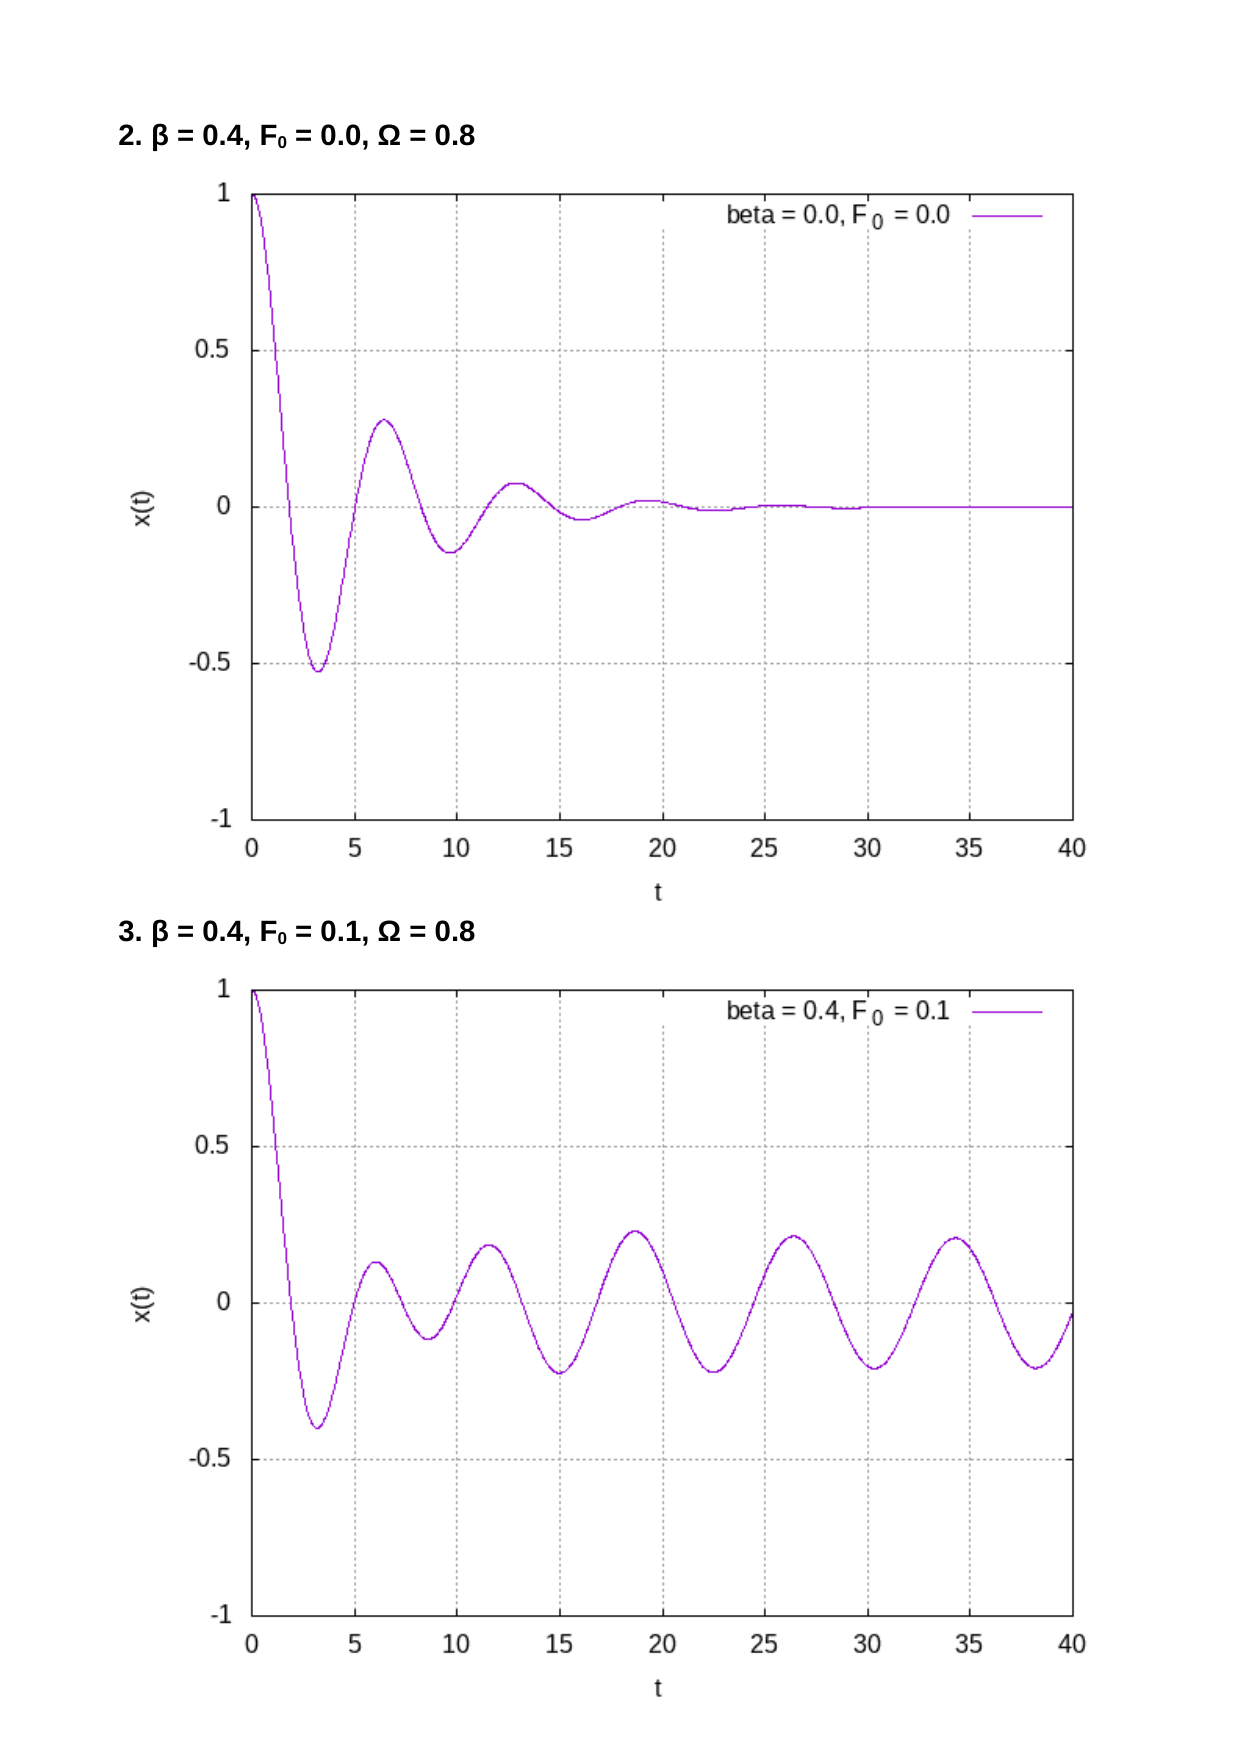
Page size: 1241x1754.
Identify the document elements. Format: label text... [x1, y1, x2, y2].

subtitle 3. β = 0.4, F0 = 0.1, Ω = 0.8 [118, 227, 1122, 948]
subtitle 2. β = 0.4, F0 = 0.0, Ω = 0.8 [118, 118, 1122, 152]
picture [120, 960, 1121, 1711]
picture [120, 164, 1121, 915]
